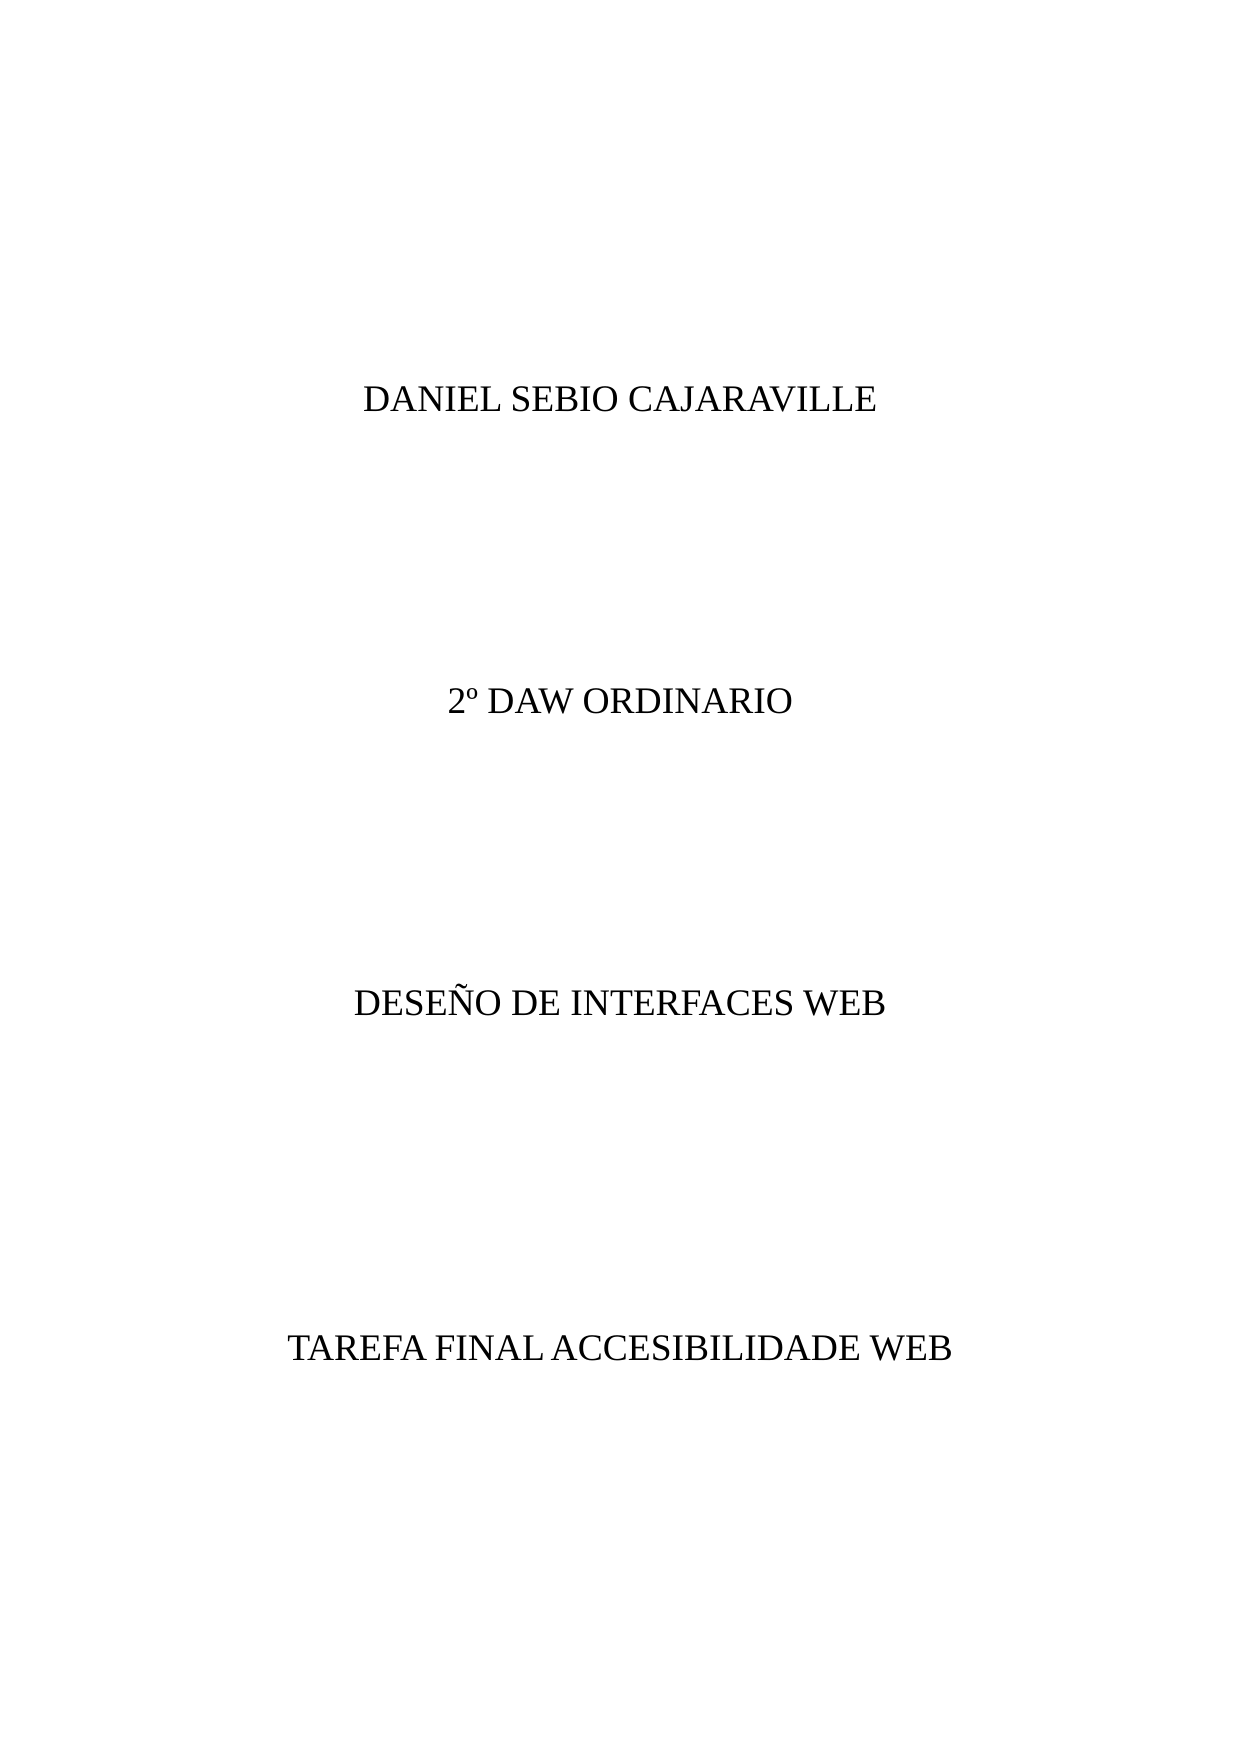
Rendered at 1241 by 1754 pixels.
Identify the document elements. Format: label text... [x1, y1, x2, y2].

text DANIEL SEBIO CAJARAVILLE [118, 377, 1122, 420]
text DESEÑO DE INTERFACES WEB [118, 981, 1122, 1024]
text 2º DAW ORDINARIO [118, 679, 1122, 722]
text TAREFA FINAL ACCESIBILIDADE WEB [118, 1326, 1122, 1369]
